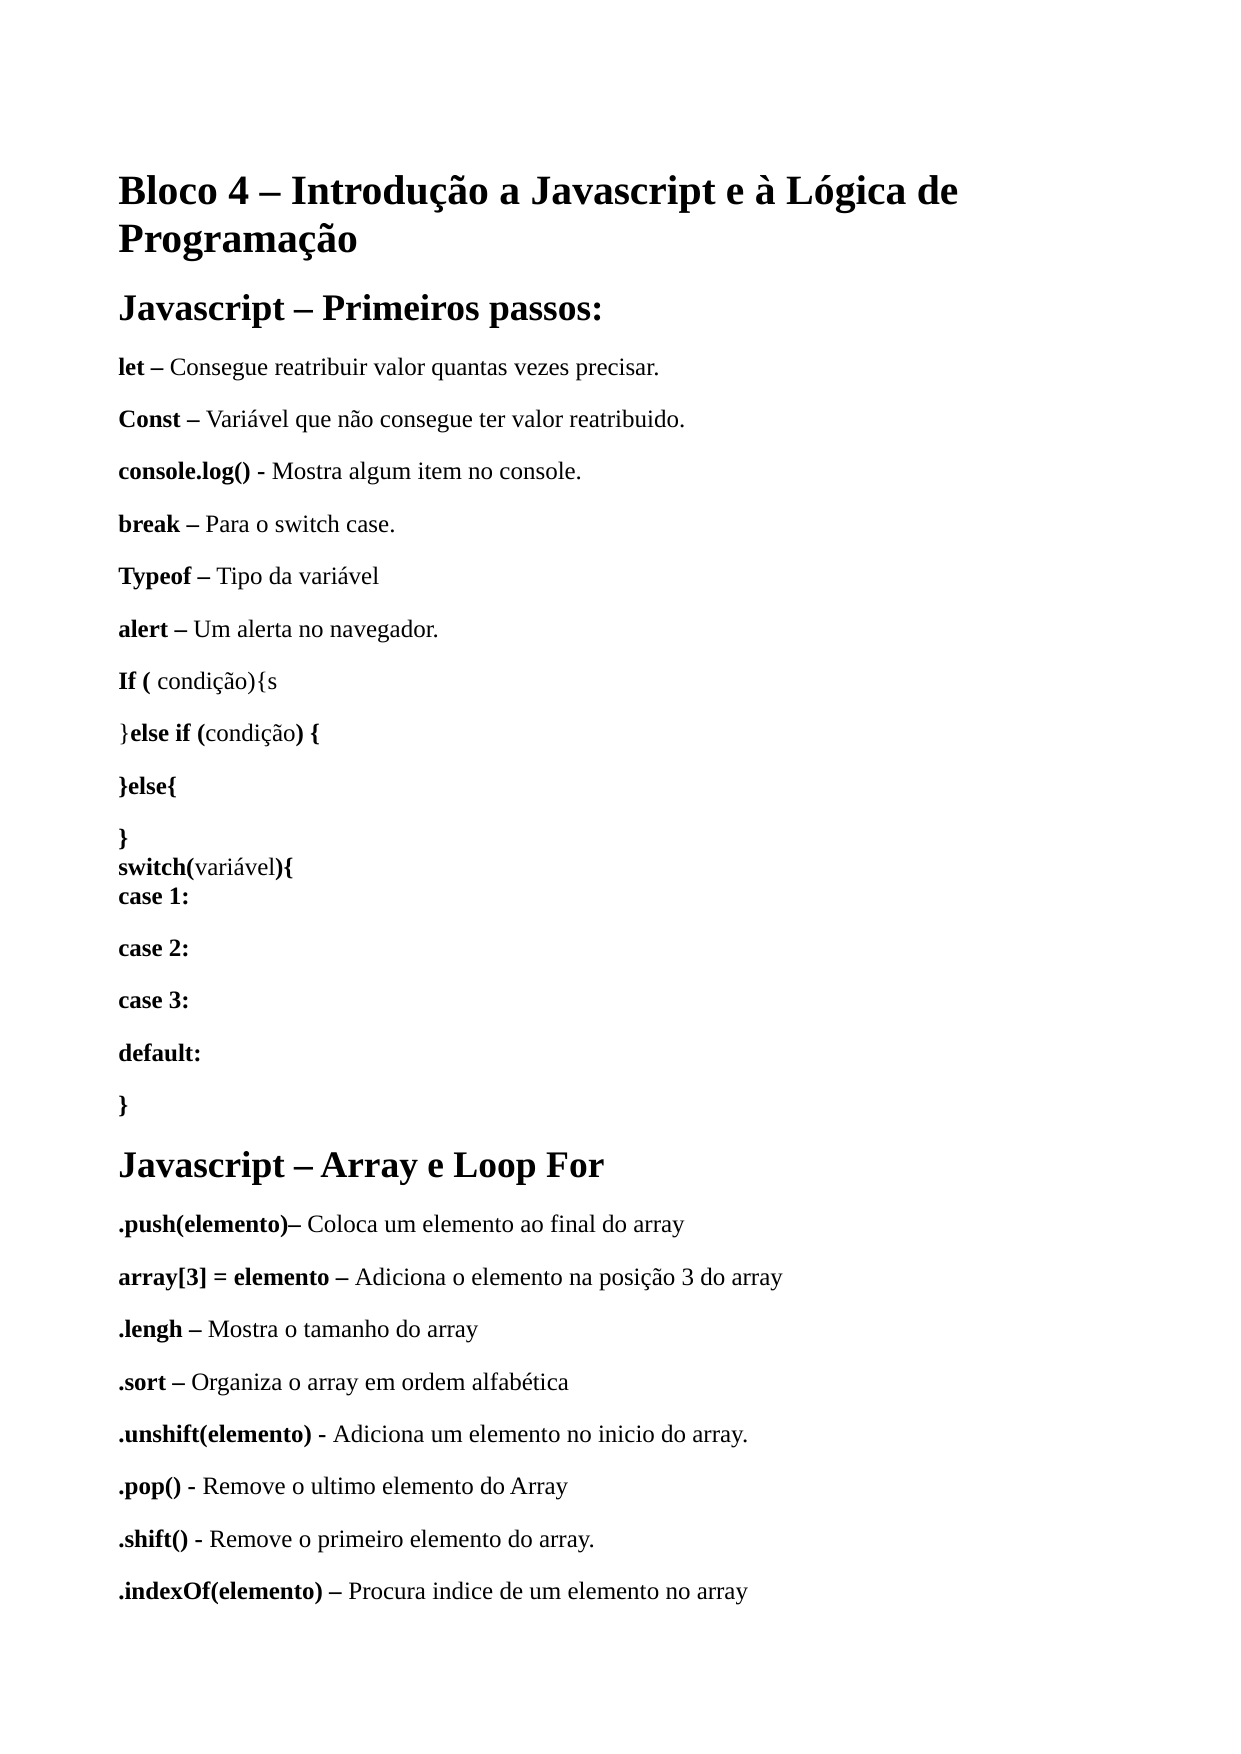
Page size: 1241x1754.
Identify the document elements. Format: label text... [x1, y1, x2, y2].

text .push(elemento)– Coloca um elemento ao final do array [118, 1209, 1122, 1238]
text switch(variável){ [118, 852, 1122, 881]
text Javascript – Primeiros passos: [118, 285, 1122, 328]
text Bloco 4 – Introdução a Javascript e à Lógica de Programação [118, 165, 1122, 261]
text }else{ [118, 771, 1122, 799]
text break – Para o switch case. [118, 509, 1122, 538]
text Javascript – Array e Loop For [118, 1143, 1122, 1186]
text case 3: [118, 986, 1122, 1014]
text console.log() - Mostra algum item no console. [118, 456, 1122, 485]
text Const – Variável que não consegue ter valor reatribuido. [118, 404, 1122, 433]
text .indexOf(elemento) – Procura indice de um elemento no array [118, 1576, 1122, 1605]
text alert – Um alerta no navegador. [118, 614, 1122, 642]
text .sort – Organiza o array em ordem alfabética [118, 1367, 1122, 1395]
text default: [118, 1038, 1122, 1067]
text .unshift(elemento) - Adiciona um elemento no inicio do array. [118, 1419, 1122, 1448]
text .pop() - Remove o ultimo elemento do Array [118, 1471, 1122, 1500]
text Typeof – Tipo da variável [118, 561, 1122, 590]
text .lengh – Mostra o tamanho do array [118, 1314, 1122, 1343]
text let – Consegue reatribuir valor quantas vezes precisar. [118, 352, 1122, 380]
text .shift() - Remove o primeiro elemento do array. [118, 1524, 1122, 1553]
text array[3] = elemento – Adiciona o elemento na posição 3 do array [118, 1262, 1122, 1291]
text } [118, 1090, 1122, 1119]
text case 1: [118, 881, 1122, 909]
text } [118, 823, 1122, 852]
text case 2: [118, 933, 1122, 962]
text }else if (condição) { [118, 718, 1122, 747]
text If ( condição){s [118, 666, 1122, 695]
